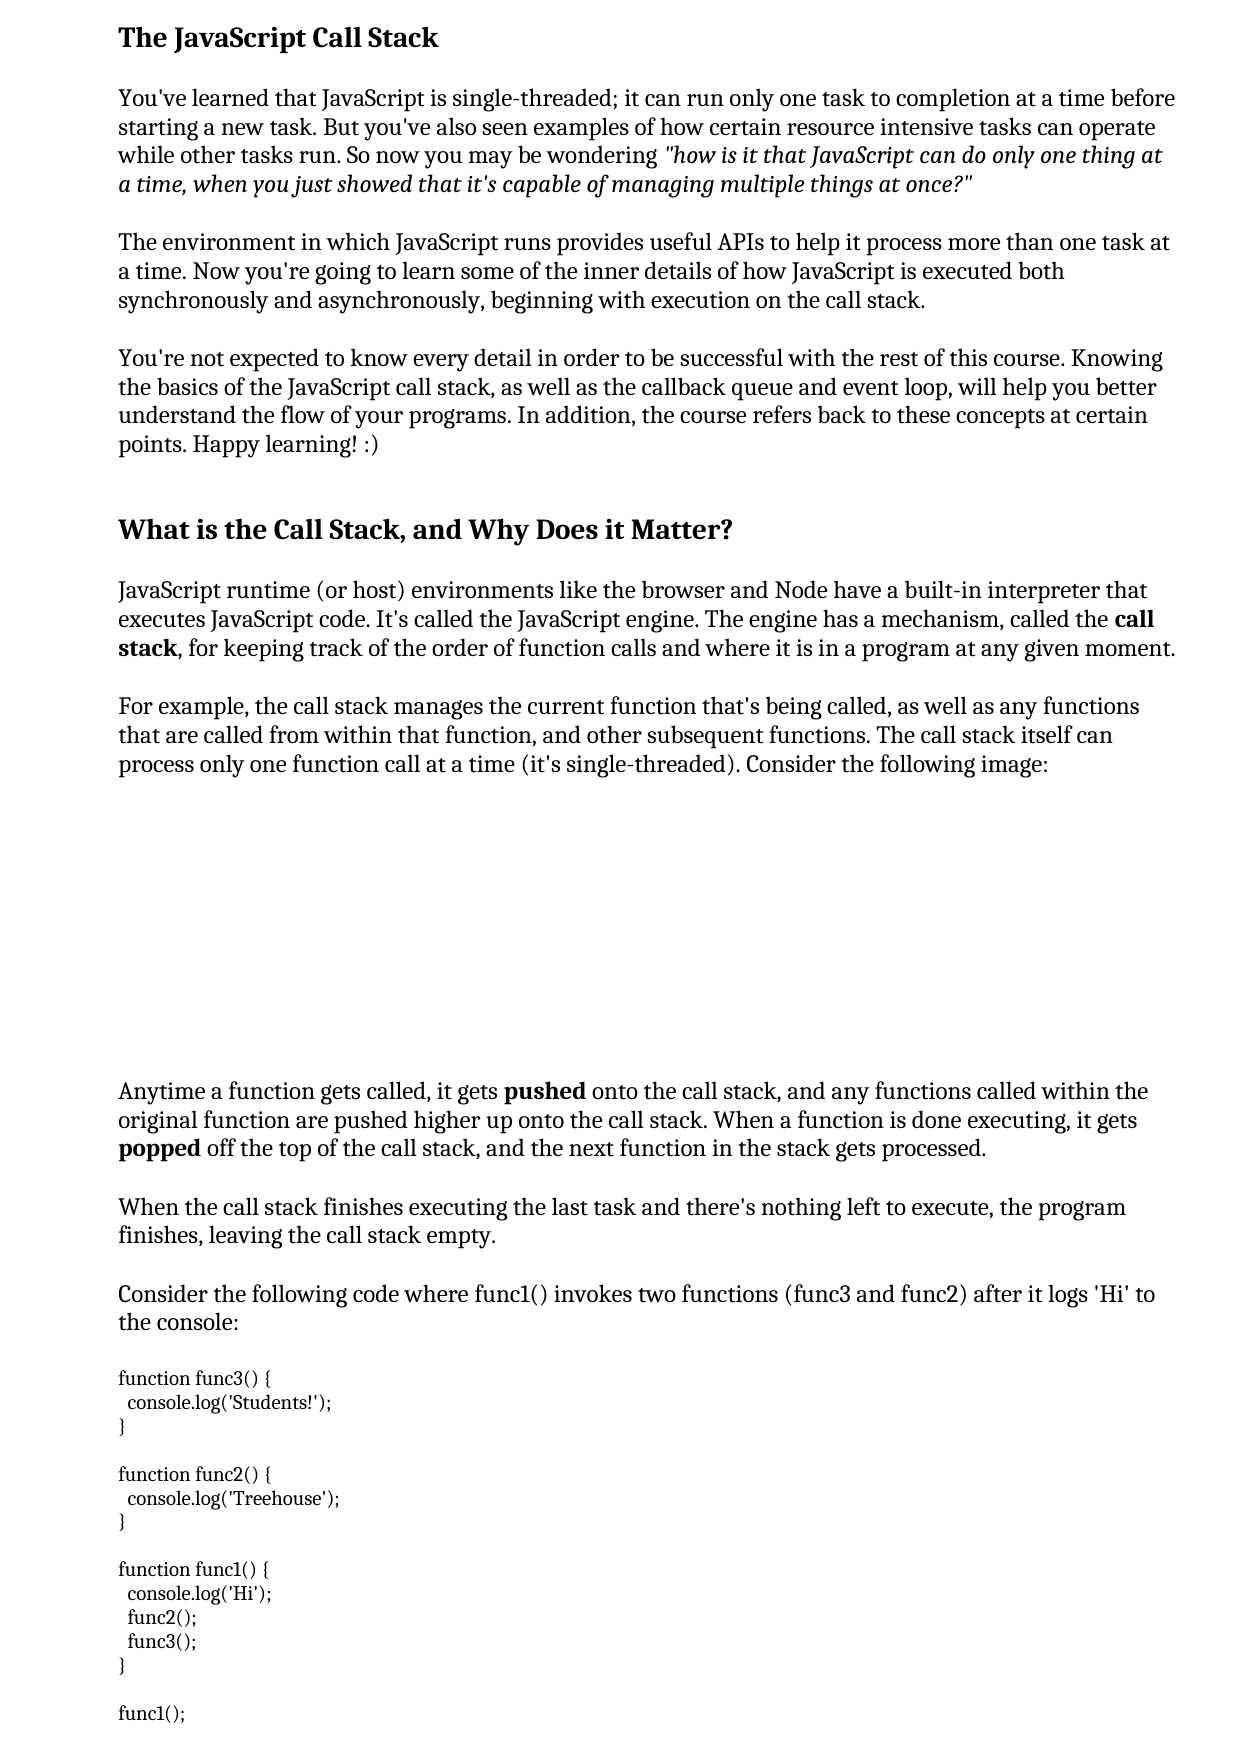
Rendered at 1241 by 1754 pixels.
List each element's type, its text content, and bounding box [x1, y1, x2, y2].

text function func3() { [118, 1366, 1181, 1390]
text The JavaScript Call Stack [118, 21, 1181, 54]
text console.log('Treehouse'); [118, 1486, 1181, 1510]
text When the call stack finishes executing the last task and there's nothing left to execute, the program finishes, leaving the call stack empty. [118, 1192, 1181, 1250]
text } [118, 1654, 1181, 1678]
text } [118, 1414, 1181, 1438]
text function func1() { [118, 1558, 1181, 1582]
text func2(); [118, 1606, 1181, 1630]
text func1(); [118, 1702, 1181, 1726]
text JavaScript runtime (or host) environments like the browser and Node have a built-in interpreter that executes JavaScript code. It's called the JavaScript engine. The engine has a mechanism, called the call stack, for keeping track of the order of function calls and where it is in a program at any given moment. [118, 576, 1181, 663]
text You've learned that JavaScript is single-threaded; it can run only one task to completion at a time before starting a new task. But you've also seen examples of how certain resource intensive tasks can operate while other tasks run. So now you may be wondering "how is it that JavaScript can do only one thing at a time, when you just showed that it's capable of managing multiple things at once?" [118, 84, 1181, 199]
text console.log('Hi'); [118, 1582, 1181, 1606]
text The environment in which JavaScript runs provides useful APIs to help it process more than one task at a time. Now you're going to learn some of the inner details of how JavaScript is executed both synchronously and asynchronously, beginning with execution on the call stack. [118, 228, 1181, 314]
subtitle What is the Call Stack, and Why Does it Matter? [118, 513, 1181, 547]
text func3(); [118, 1630, 1181, 1654]
text Anytime a function gets called, it gets pushed onto the call stack, and any functions called within the original function are pushed higher up onto the call stack. When a function is done executing, it gets popped off the top of the call stack, and the next function in the stack gets processed. [118, 1077, 1181, 1163]
text Consider the following code where func1() invokes two functions (func3 and func2) after it logs 'Hi' to the console: [118, 1279, 1181, 1337]
text You're not expected to know every detail in order to be successful with the rest of this course. Knowing the basics of the JavaScript call stack, as well as the callback queue and event loop, will help you better understand the flow of your programs. In addition, the course refers back to these concepts at certain points. Happy learning! :) [118, 344, 1181, 459]
text function func2() { [118, 1462, 1181, 1486]
text console.log('Students!'); [118, 1390, 1181, 1414]
text } [118, 1510, 1181, 1534]
text For example, the call stack manages the current function that's being called, as well as any functions that are called from within that function, and other subsequent functions. The call stack itself can process only one function call at a time (it's single-threaded). Consider the following image: [118, 692, 1181, 778]
